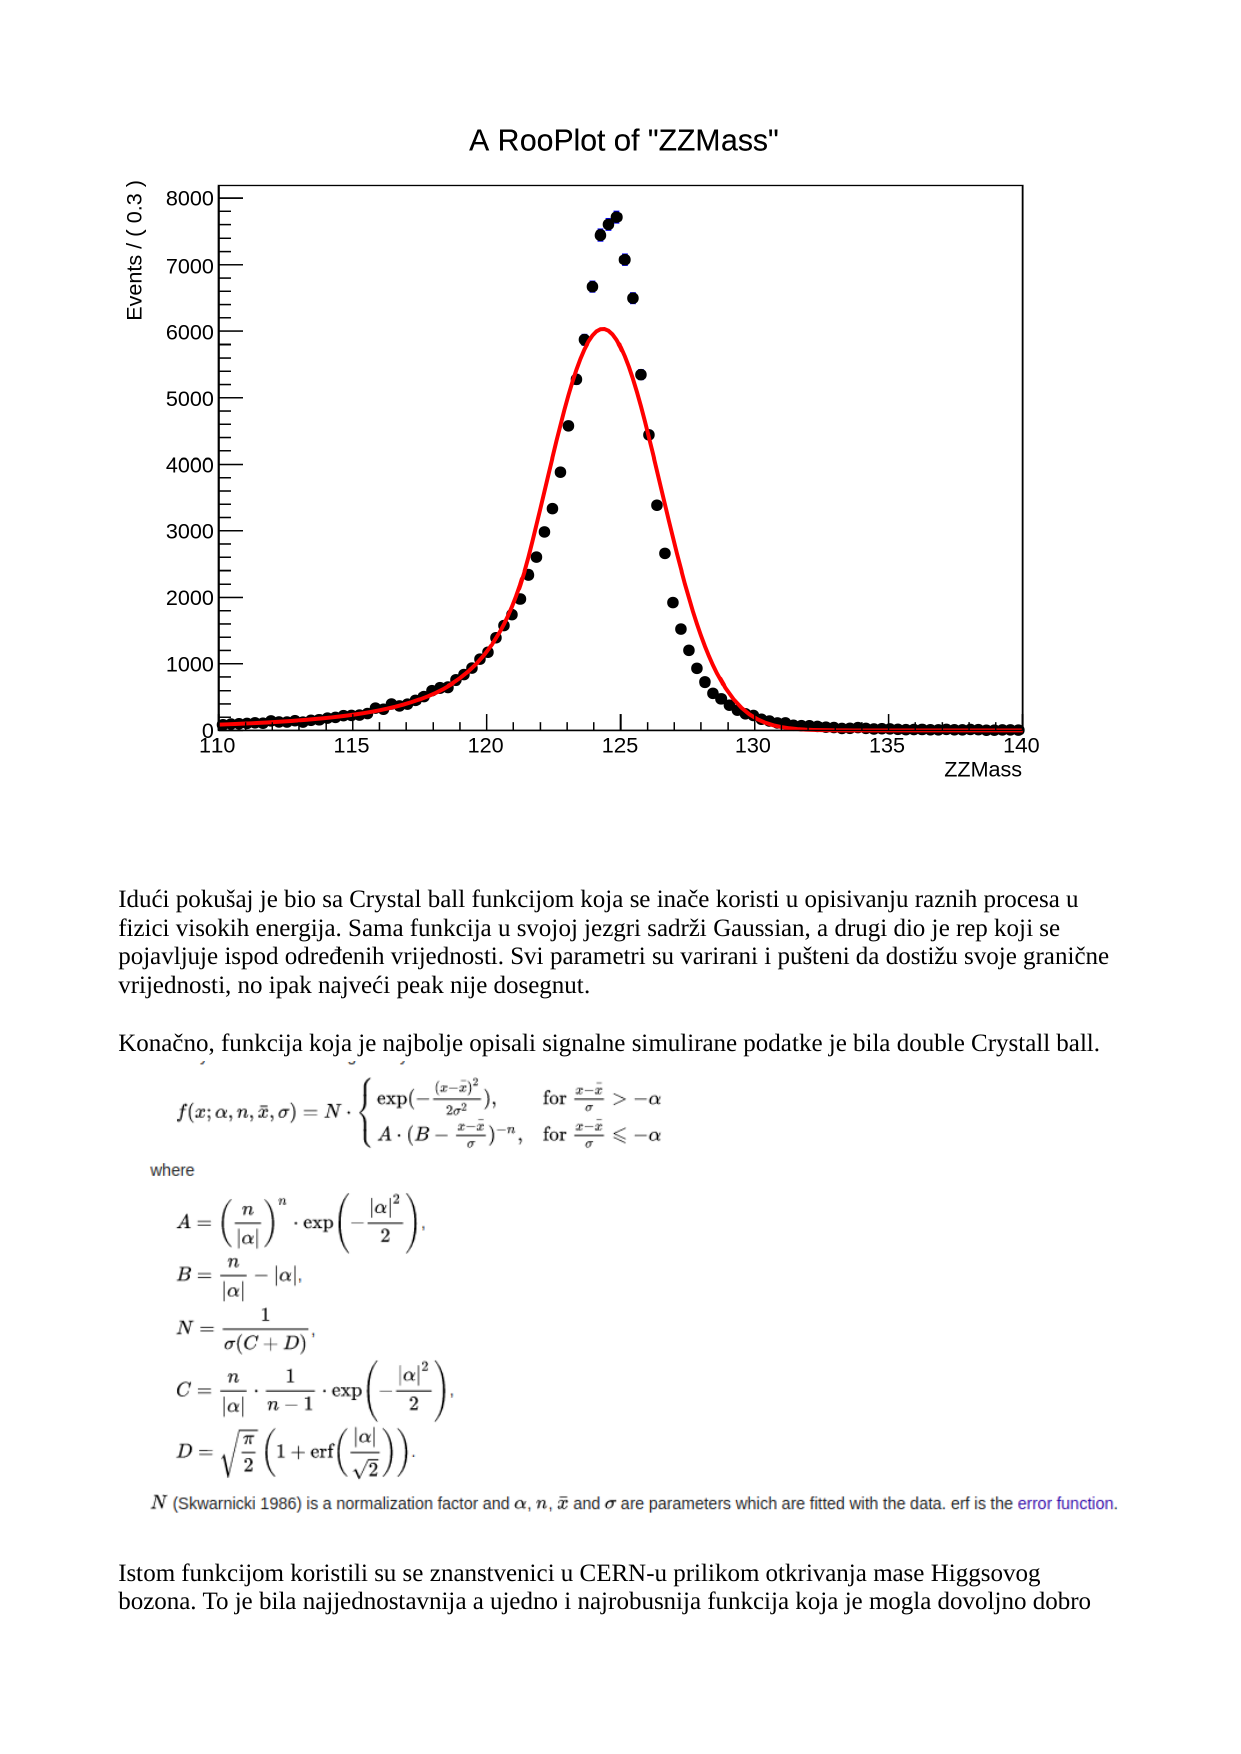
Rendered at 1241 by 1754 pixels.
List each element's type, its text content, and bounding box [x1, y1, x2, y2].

text Idući pokušaj je bio sa Crystal ball funkcijom koja se inače koristi u opisivanju raznih procesa u fizici visokih energija. Sama funkcija u svojoj jezgri sadrži Gaussian, a drugi dio je rep koji se pojavljuje ispod određenih vrijednosti. Svi parametri su varirani i pušteni da dostižu svoje granične vrijednosti, no ipak najveći peak nije dosegnut. [118, 884, 1122, 999]
picture [133, 1061, 1138, 1529]
picture [118, 118, 1123, 798]
text Istom funkcijom koristili su se znanstvenici u CERN-u prilikom otkrivanja mase Higgsovog bozona. To je bila najjednostavnija a ujedno i najrobusnija funkcija koja je mogla dovoljno dobro [118, 1558, 1122, 1615]
text Konačno, funkcija koja je najbolje opisali signalne simulirane podatke je bila double Crystall ball. [118, 1028, 1122, 1056]
